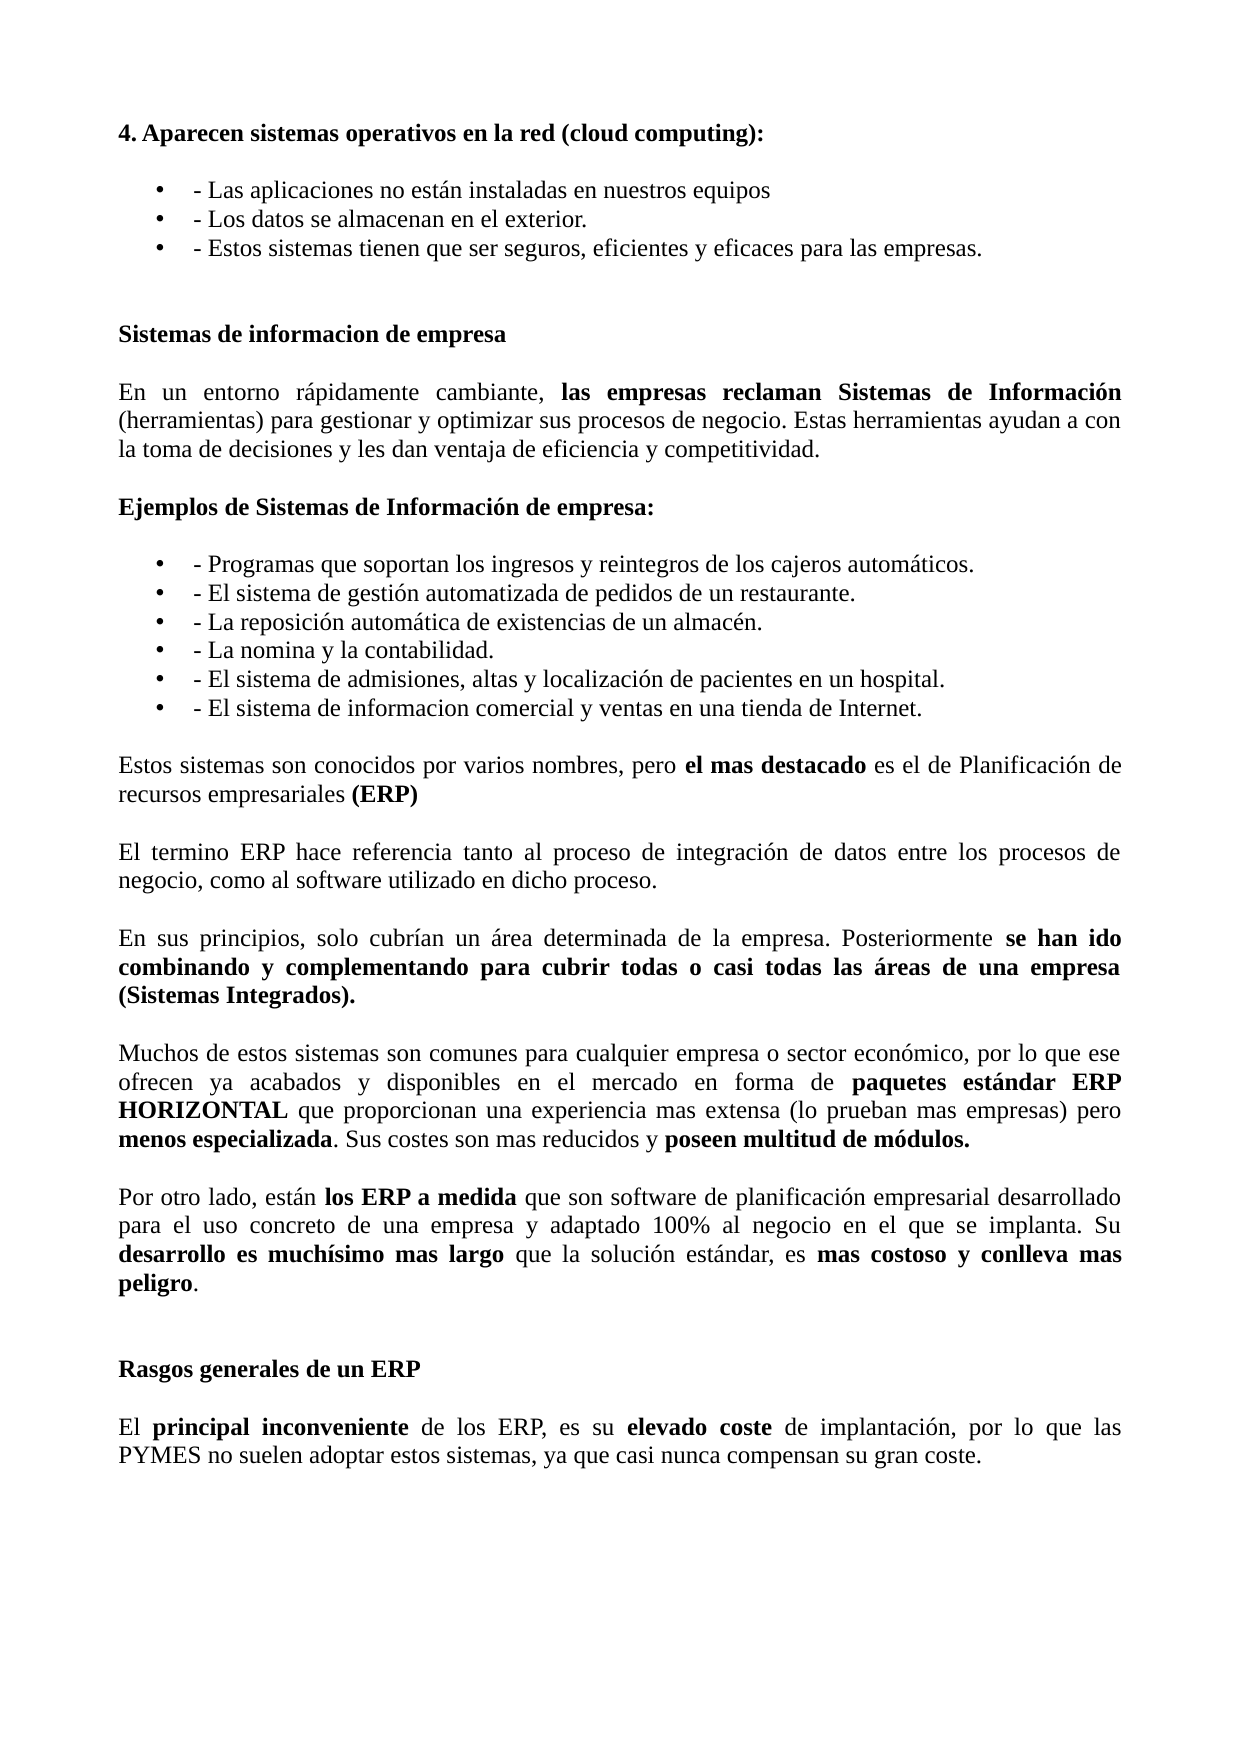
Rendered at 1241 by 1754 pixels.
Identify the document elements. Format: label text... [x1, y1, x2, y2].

list - Las aplicaciones no están instaladas en nuestros equipos [156, 176, 1122, 204]
text Sistemas de informacion de empresa [118, 319, 1122, 348]
text En un entorno rápidamente cambiante, las empresas reclaman Sistemas de Información (herramientas) para gestionar y optimizar sus procesos de negocio. Estas herramientas ayudan a con la toma de decisiones y les dan ventaja de eficiencia y competitividad. [118, 377, 1122, 463]
list - El sistema de gestión automatizada de pedidos de un restaurante. [156, 578, 1122, 607]
list - El sistema de informacion comercial y ventas en una tienda de Internet. [156, 693, 1122, 722]
text 4. Aparecen sistemas operativos en la red (cloud computing): [118, 118, 1122, 147]
text El principal inconveniente de los ERP, es su elevado coste de implantación, por lo que las PYMES no suelen adoptar estos sistemas, ya que casi nunca compensan su gran coste. [118, 1412, 1122, 1469]
list - El sistema de admisiones, altas y localización de pacientes en un hospital. [156, 664, 1122, 693]
text Estos sistemas son conocidos por varios nombres, pero el mas destacado es el de Planificación de recursos empresariales (ERP) [118, 751, 1122, 808]
list - Programas que soportan los ingresos y reintegros de los cajeros automáticos. [156, 549, 1122, 578]
list - Los datos se almacenan en el exterior. [156, 204, 1122, 233]
text El termino ERP hace referencia tanto al proceso de integración de datos entre los procesos de negocio, como al software utilizado en dicho proceso. [118, 837, 1122, 894]
list - La nomina y la contabilidad. [156, 636, 1122, 664]
list - Estos sistemas tienen que ser seguros, eficientes y eficaces para las empresas. [156, 233, 1122, 262]
list - La reposición automática de existencias de un almacén. [156, 607, 1122, 636]
text Ejemplos de Sistemas de Información de empresa: [118, 492, 1122, 521]
text En sus principios, solo cubrían un área determinada de la empresa. Posteriormente se han ido combinando y complementando para cubrir todas o casi todas las áreas de una empresa (Sistemas Integrados). [118, 923, 1122, 1009]
text Rasgos generales de un ERP [118, 1354, 1122, 1383]
text Muchos de estos sistemas son comunes para cualquier empresa o sector económico, por lo que ese ofrecen ya acabados y disponibles en el mercado en forma de paquetes estándar ERP HORIZONTAL que proporcionan una experiencia mas extensa (lo prueban mas empresas) pero menos especializada. Sus costes son mas reducidos y poseen multitud de módulos. [118, 1038, 1122, 1153]
text Por otro lado, están los ERP a medida que son software de planificación empresarial desarrollado para el uso concreto de una empresa y adaptado 100% al negocio en el que se implanta. Su desarrollo es muchísimo mas largo que la solución estándar, es mas costoso y conlleva mas peligro. [118, 1182, 1122, 1297]
